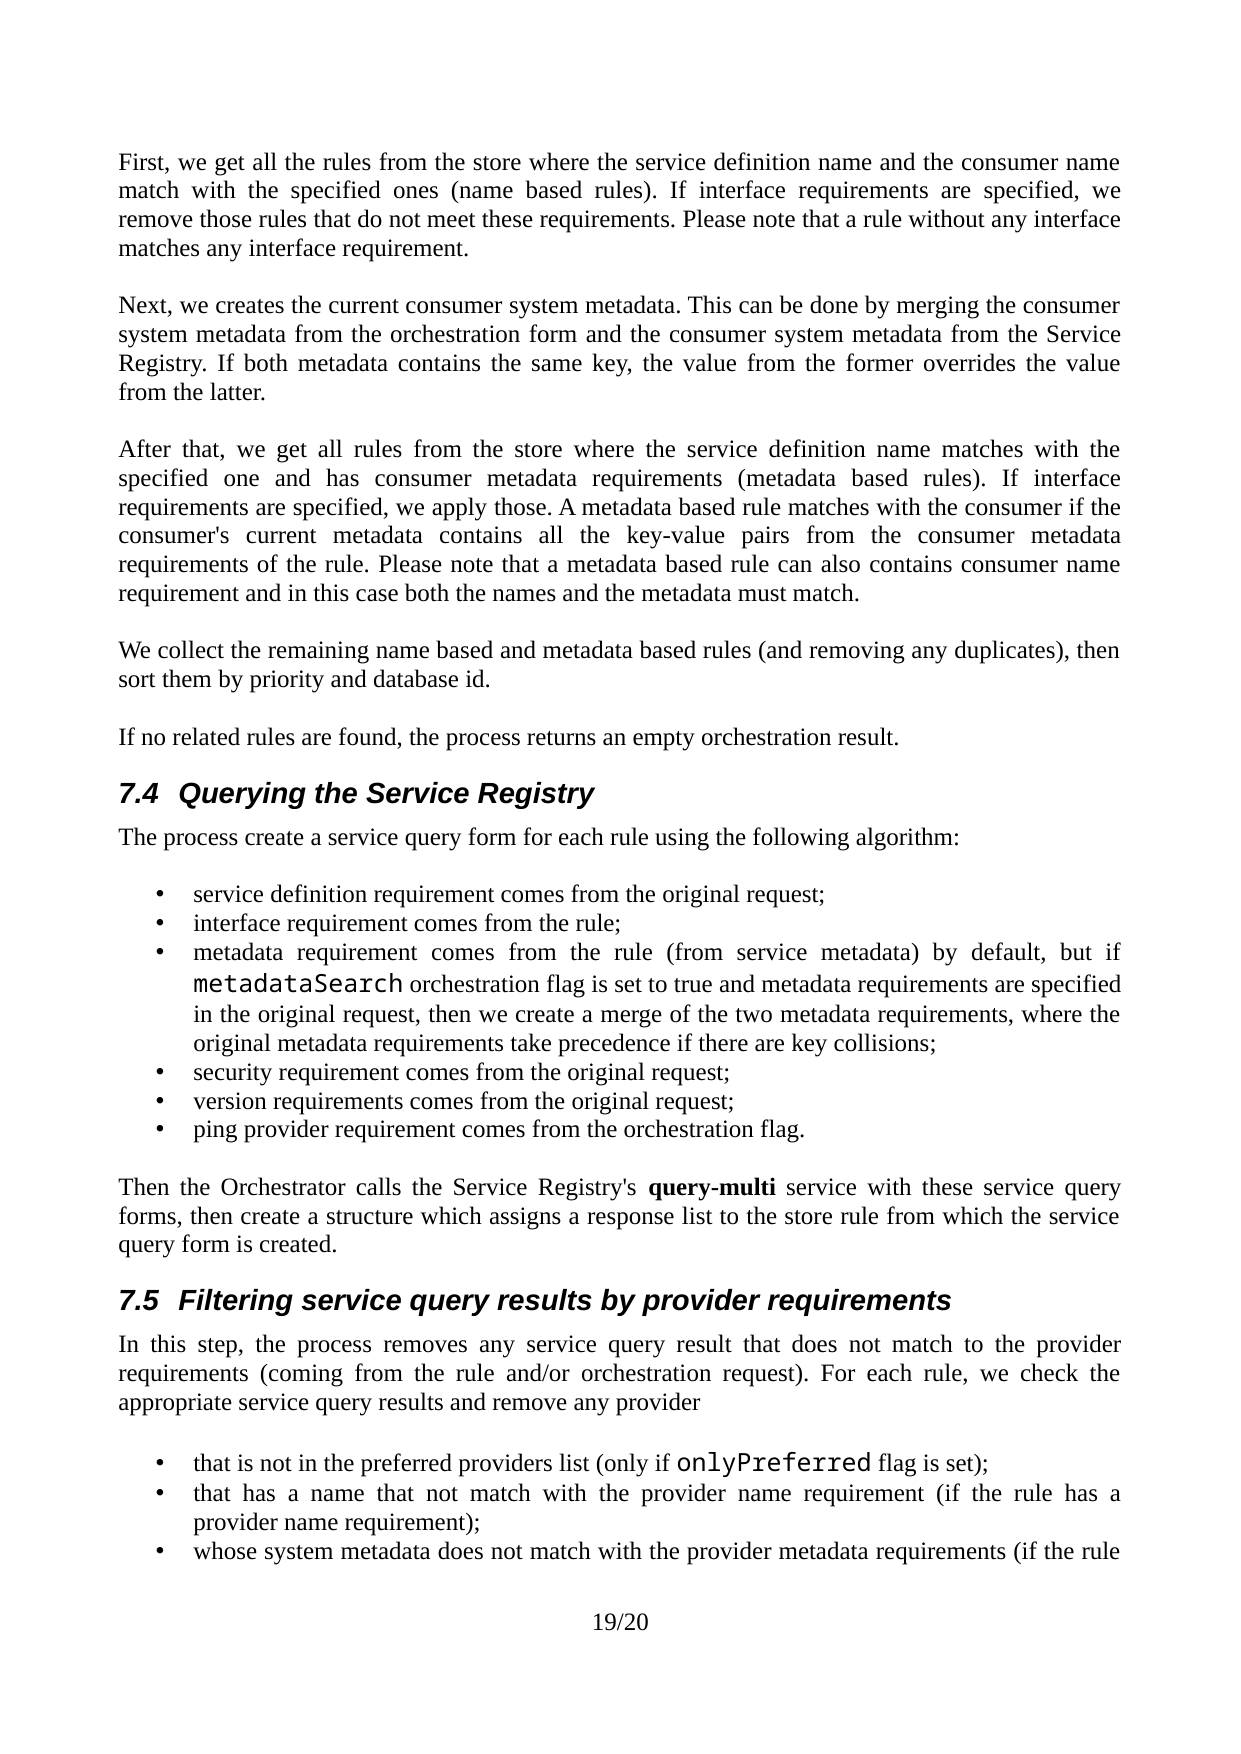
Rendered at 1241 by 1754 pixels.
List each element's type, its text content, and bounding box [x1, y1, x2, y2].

list that has a name that not match with the provider name requirement (if the rule has a provider name requirement); [156, 1478, 1122, 1536]
text Then the Orchestrator calls the Service Registry's query-multi service with these service query forms, then create a structure which assigns a response list to the store rule from which the service query form is created. [118, 1172, 1122, 1258]
subtitle Querying the Service Registry [118, 776, 1122, 809]
list that is not in the preferred providers list (only if onlyPreferred flag is set); [156, 1444, 1122, 1478]
text After that, we get all rules from the store where the service definition name matches with the specified one and has consumer metadata requirements (metadata based rules). If interface requirements are specified, we apply those. A metadata based rule matches with the consumer if the consumer's current metadata contains all the key-value pairs from the consumer metadata requirements of the rule. Please note that a metadata based rule can also contains consumer name requirement and in this case both the names and the metadata must match. [118, 434, 1122, 607]
list security requirement comes from the original request; [156, 1057, 1122, 1086]
text We collect the remaining name based and metadata based rules (and removing any duplicates), then sort them by priority and database id. [118, 636, 1122, 693]
text Next, we creates the current consumer system metadata. This can be done by merging the consumer system metadata from the orchestration form and the consumer system metadata from the Service Registry. If both metadata contains the same key, the value from the former overrides the value from the latter. [118, 291, 1122, 406]
text If no related rules are found, the process returns an empty orchestration result. [118, 722, 1122, 751]
list metadata requirement comes from the rule (from service metadata) by default, but if metadataSearch orchestration flag is set to true and metadata requirements are specified in the original request, then we create a merge of the two metadata requirements, where the original metadata requirements take precedence if there are key collisions; [156, 937, 1122, 1057]
subtitle Filtering service query results by provider requirements [118, 1283, 1122, 1317]
text In this step, the process removes any service query result that does not match to the provider requirements (coming from the rule and/or orchestration request). For each rule, we check the appropriate service query results and remove any provider [118, 1329, 1122, 1416]
list version requirements comes from the original request; [156, 1086, 1122, 1114]
text The process create a service query form for each rule using the following algorithm: [118, 822, 1122, 850]
list interface requirement comes from the rule; [156, 908, 1122, 937]
list whose system metadata does not match with the provider metadata requirements (if the rule [156, 1536, 1122, 1564]
text First, we get all the rules from the store where the service definition name and the consumer name match with the specified ones (name based rules). If interface requirements are specified, we remove those rules that do not meet these requirements. Please note that a rule without any interface matches any interface requirement. [118, 147, 1122, 262]
list ping provider requirement comes from the orchestration flag. [156, 1114, 1122, 1143]
list service definition requirement comes from the original request; [156, 879, 1122, 908]
